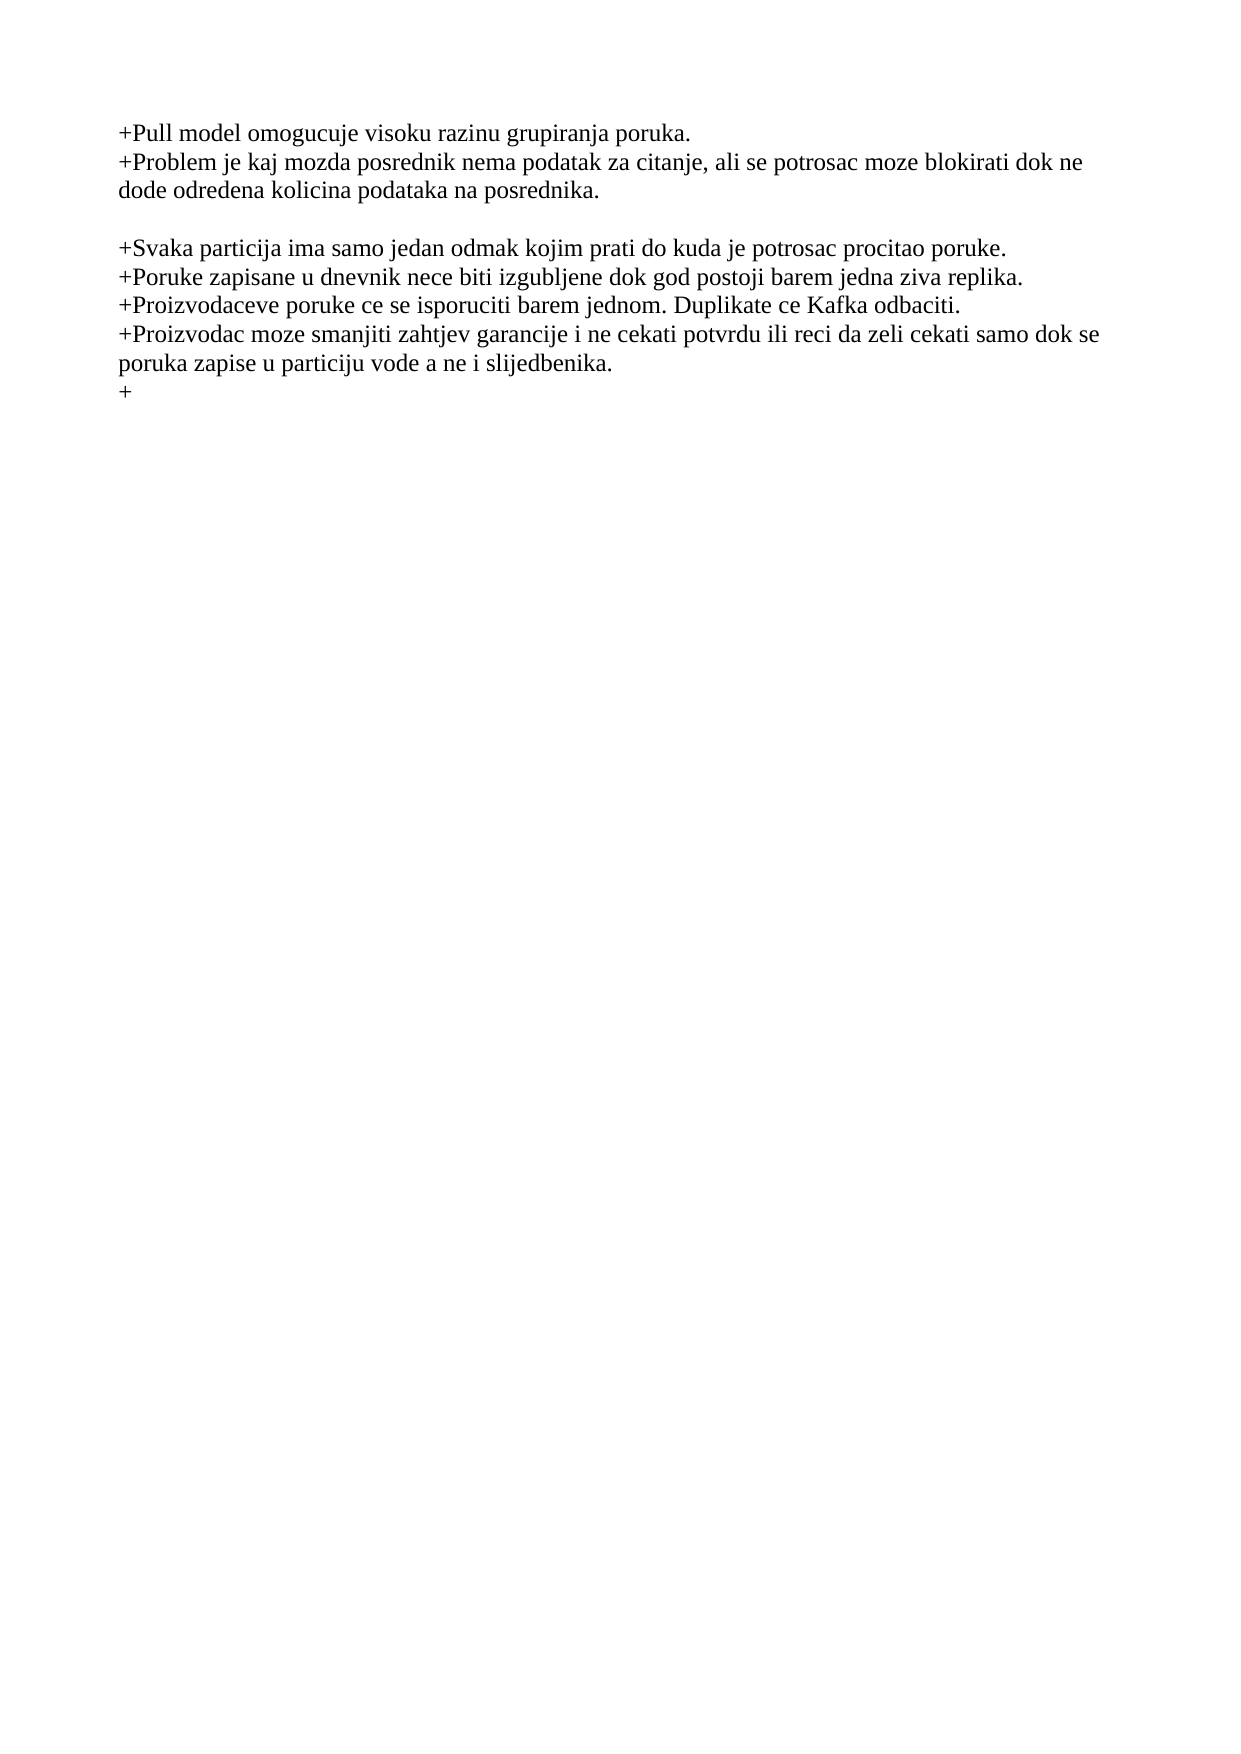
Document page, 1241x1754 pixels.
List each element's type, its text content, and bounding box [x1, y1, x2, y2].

text +Problem je kaj mozda posrednik nema podatak za citanje, ali se potrosac moze blokirati dok ne dode odredena kolicina podataka na posrednika. [118, 147, 1122, 204]
text +Proizvodac moze smanjiti zahtjev garancije i ne cekati potvrdu ili reci da zeli cekati samo dok se poruka zapise u particiju vode a ne i slijedbenika. [118, 319, 1122, 377]
text +Pull model omogucuje visoku razinu grupiranja poruka. [118, 118, 1122, 147]
text + [118, 377, 1122, 406]
text +Svaka particija ima samo jedan odmak kojim prati do kuda je potrosac procitao poruke. [118, 233, 1122, 262]
text +Poruke zapisane u dnevnik nece biti izgubljene dok god postoji barem jedna ziva replika. [118, 262, 1122, 291]
text +Proizvodaceve poruke ce se isporuciti barem jednom. Duplikate ce Kafka odbaciti. [118, 291, 1122, 319]
